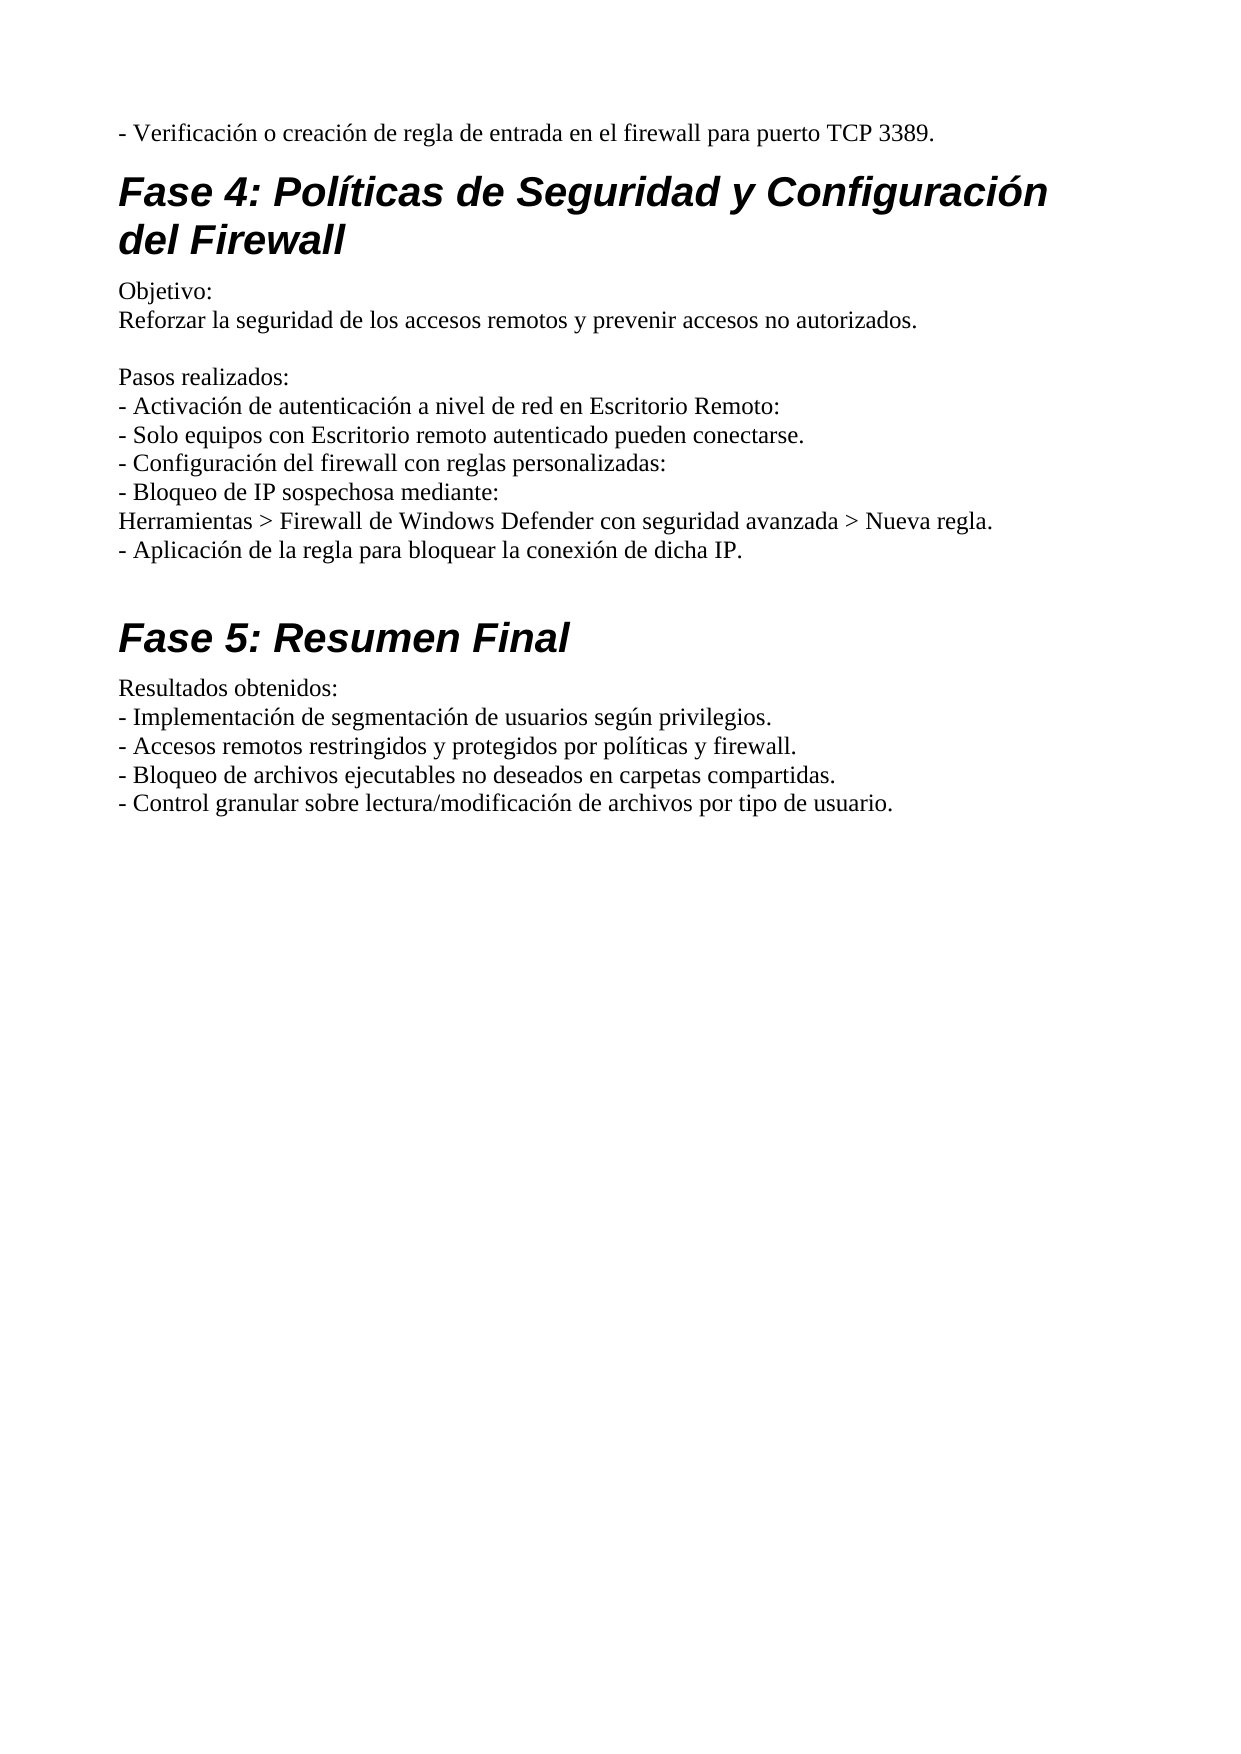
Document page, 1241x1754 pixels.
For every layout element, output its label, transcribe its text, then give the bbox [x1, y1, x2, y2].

text - Control granular sobre lectura/modificación de archivos por tipo de usuario. [118, 788, 1122, 817]
text - Bloqueo de archivos ejecutables no deseados en carpetas compartidas. [118, 760, 1122, 788]
text Herramientas > Firewall de Windows Defender con seguridad avanzada > Nueva regla. [118, 506, 1122, 535]
text - Configuración del firewall con reglas personalizadas: [118, 448, 1122, 477]
text - Bloqueo de IP sospechosa mediante: [118, 477, 1122, 506]
text - Activación de autenticación a nivel de red en Escritorio Remoto: [118, 391, 1122, 420]
text Objetivo: [118, 276, 1122, 305]
text Pasos realizados: [118, 362, 1122, 391]
text Reforzar la seguridad de los accesos remotos y prevenir accesos no autorizados. [118, 305, 1122, 333]
text - Solo equipos con Escritorio remoto autenticado pueden conectarse. [118, 420, 1122, 448]
subtitle Fase 4: Políticas de Seguridad y Configuración del Firewall [118, 168, 1122, 263]
subtitle Fase 5: Resumen Final [118, 613, 1122, 661]
text - Aplicación de la regla para bloquear la conexión de dicha IP. [118, 535, 1122, 563]
text - Verificación o creación de regla de entrada en el firewall para puerto TCP 3389. [118, 118, 1122, 147]
text Resultados obtenidos: [118, 673, 1122, 702]
text - Accesos remotos restringidos y protegidos por políticas y firewall. [118, 731, 1122, 760]
text - Implementación de segmentación de usuarios según privilegios. [118, 702, 1122, 731]
